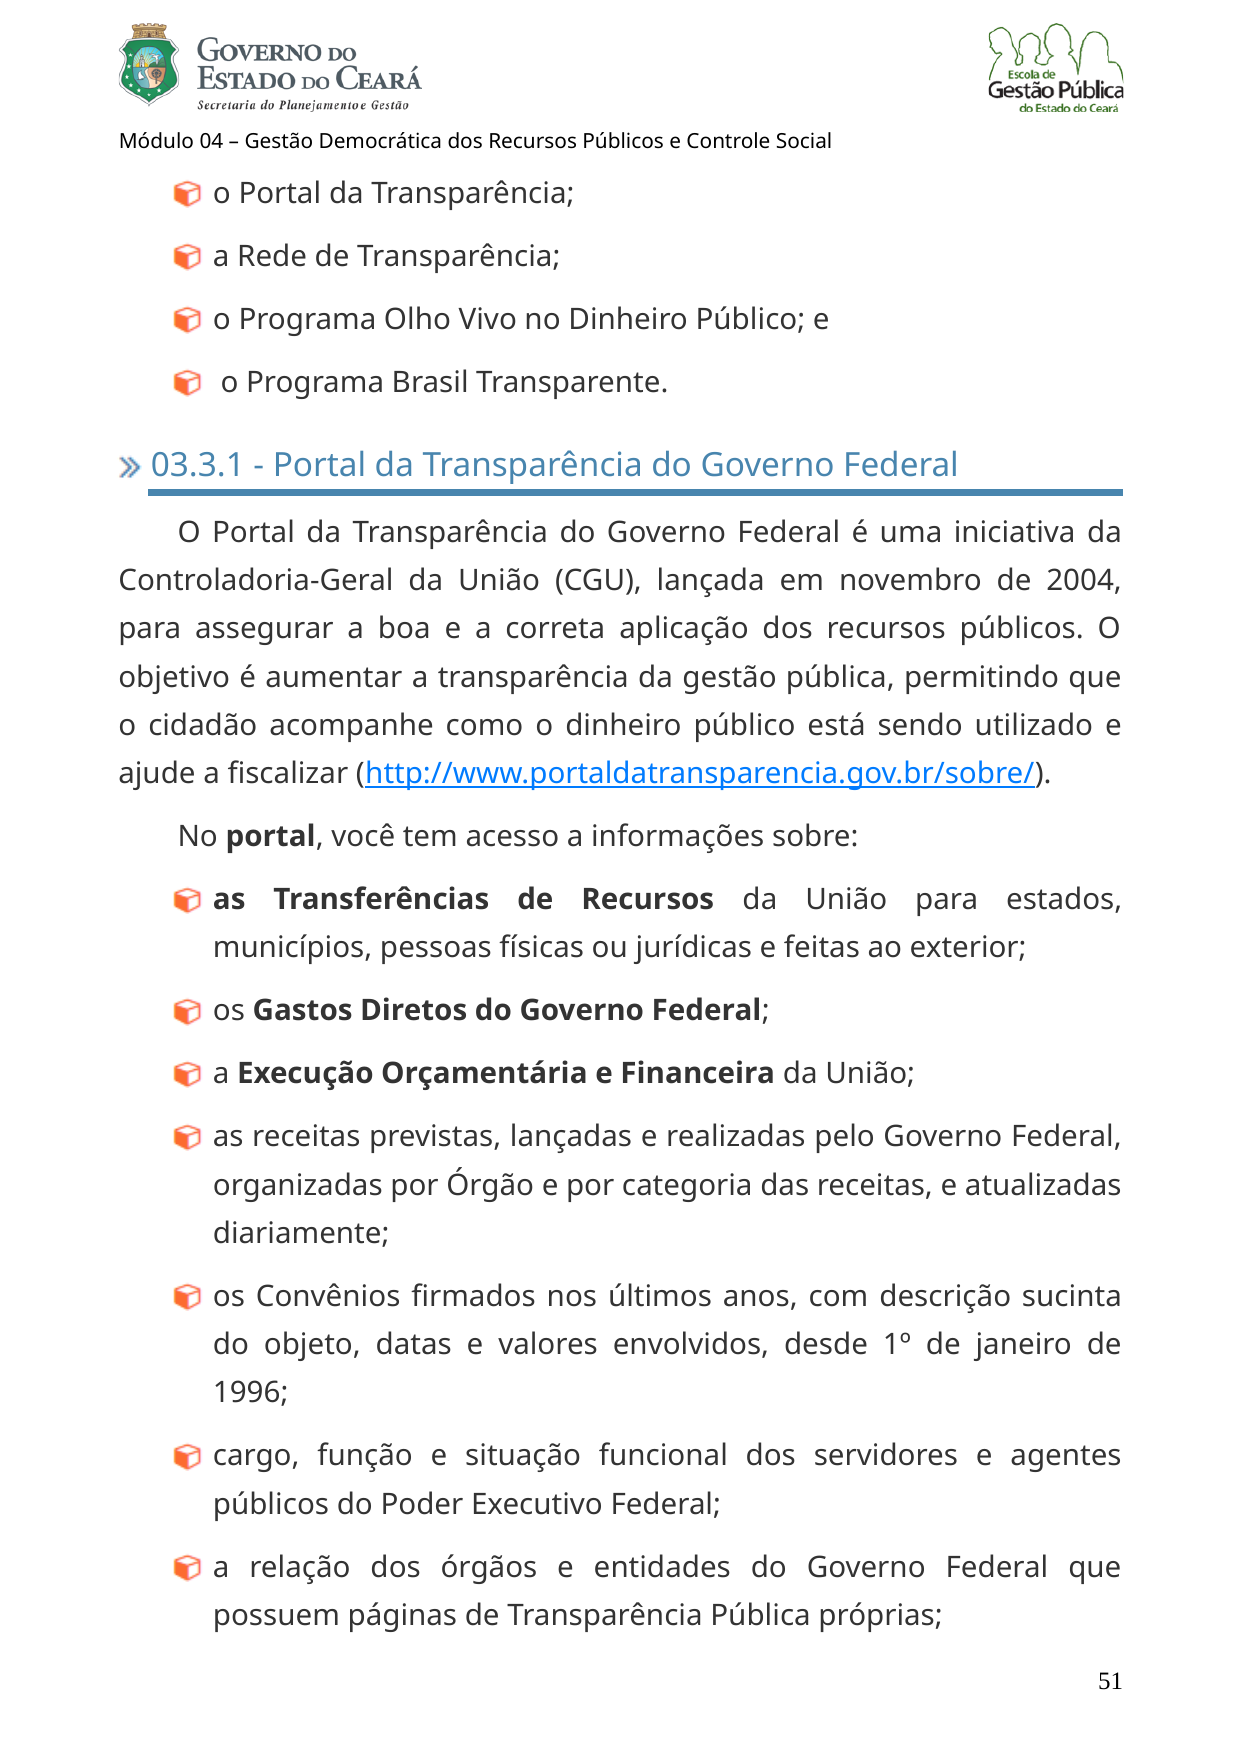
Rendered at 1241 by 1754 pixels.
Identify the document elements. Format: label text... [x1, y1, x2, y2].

subtitle 03.3.1 - Portal da Transparência do Governo Federal [148, 438, 1123, 489]
picture [172, 995, 204, 1026]
picture [172, 240, 204, 271]
picture [172, 1440, 204, 1471]
picture [172, 1058, 204, 1088]
list o Programa Olho Vivo no Dinheiro Público; e [177, 297, 1123, 338]
picture [172, 1551, 204, 1582]
picture [172, 1121, 204, 1151]
list cargo, função e situação funcional dos servidores e agentes públicos do Poder Executivo Federal; [177, 1434, 1123, 1523]
list as Transferências de Recursos da União para estados, municípios, pessoas físicas ou jurídicas e feitas ao exterior; [177, 878, 1123, 967]
list os Convênios firmados nos últimos anos, com descrição sucinta do objeto, datas e valores envolvidos, desde 1º de janeiro de 1996; [177, 1274, 1123, 1412]
list o Portal da Transparência; [177, 172, 1123, 212]
picture [172, 177, 204, 208]
picture [172, 884, 204, 914]
list a relação dos órgãos e entidades do Governo Federal que possuem páginas de Transparência Pública próprias; [177, 1545, 1123, 1634]
picture [172, 303, 204, 334]
picture [110, 450, 148, 486]
picture [118, 23, 1124, 112]
text No portal, você tem acesso a informações sobre: [118, 815, 1123, 855]
list as receitas previstas, lançadas e realizadas pelo Governo Federal, organizadas por Órgão e por categoria das receitas, e atualizadas diariamente; [177, 1115, 1123, 1252]
text O Portal da Transparência do Governo Federal é uma iniciativa da Controladoria-Geral da União (CGU), lançada em novembro de 2004, para assegurar a boa e a correta aplicação dos recursos públicos. O objetivo é aumentar a transparência da gestão pública, permitindo que o cidadão acompanhe como o dinheiro público está sendo utilizado e ajude a fiscalizar (http://www.portaldatransparencia.gov.br/sobre/). [118, 510, 1123, 792]
picture [172, 1280, 204, 1311]
list a Rede de Transparência; [177, 234, 1123, 275]
list o Programa Brasil Transparente. [177, 360, 1123, 401]
list os Gastos Diretos do Governo Federal; [177, 989, 1123, 1029]
list a Execução Orçamentária e Financeira da União; [177, 1052, 1123, 1092]
picture [172, 366, 204, 397]
